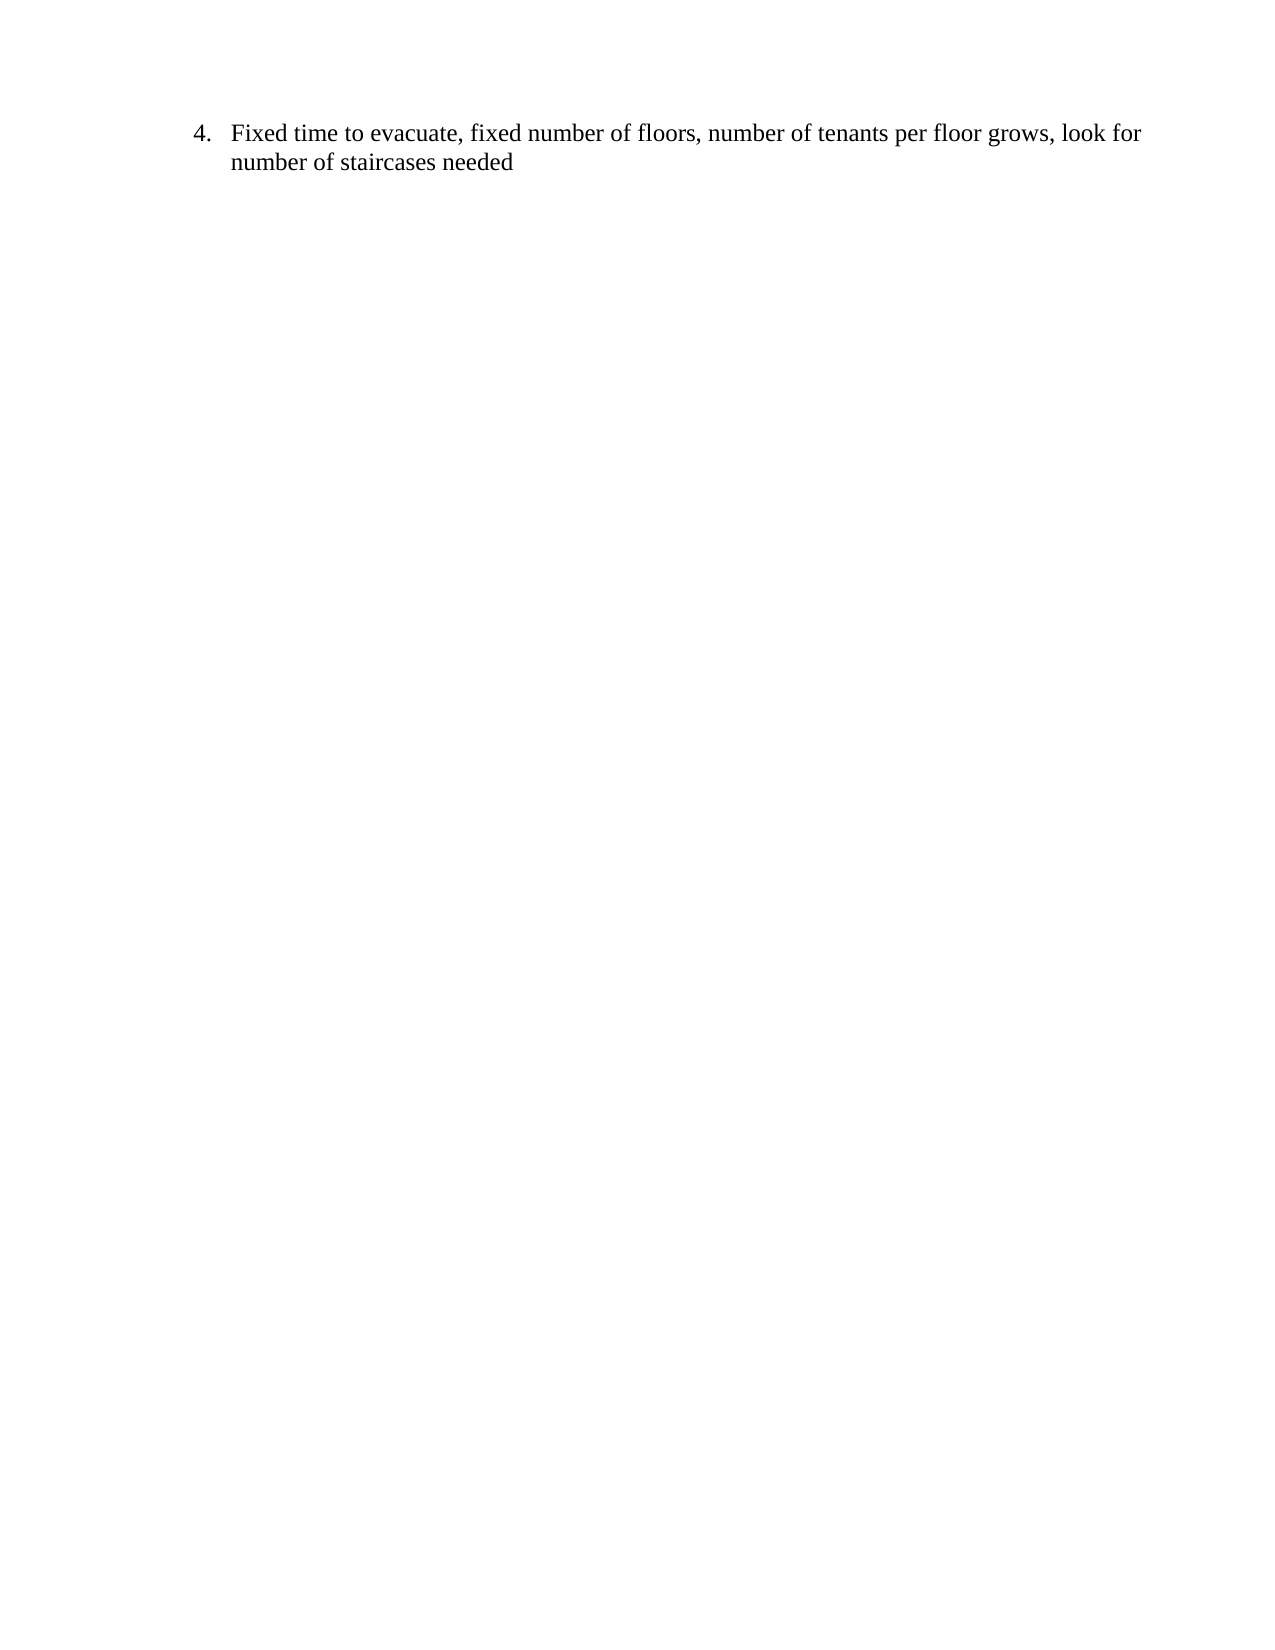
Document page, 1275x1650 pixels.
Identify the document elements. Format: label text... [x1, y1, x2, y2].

list Fixed time to evacuate, fixed number of floors, number of tenants per floor grows, look for number of staircases needed [193, 118, 1157, 176]
